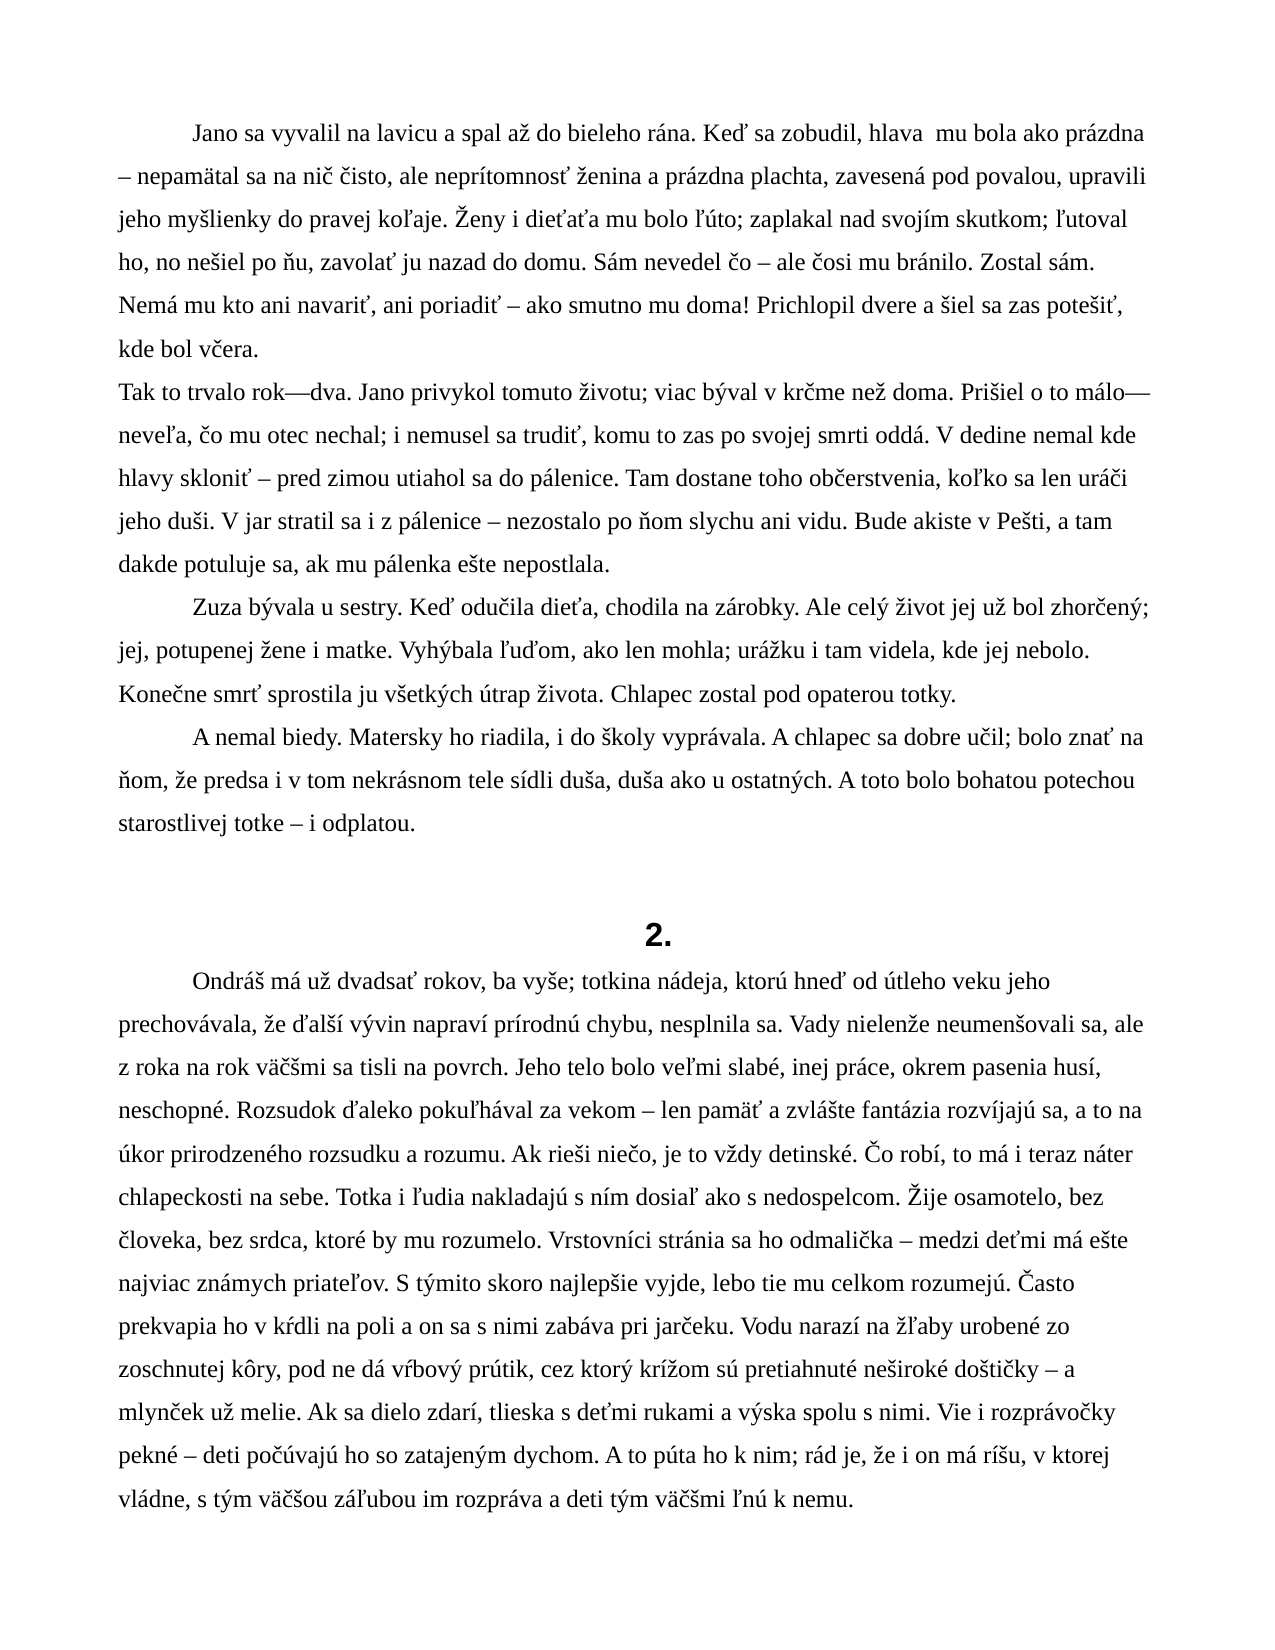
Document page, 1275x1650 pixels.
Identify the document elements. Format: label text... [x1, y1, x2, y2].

text Jano sa vyvalil na lavicu a spal až do bieleho rána. Keď sa zobudil, hlava mu bola ako prázdna – nepamätal sa na nič čisto, ale neprítomnosť ženina a prázdna plachta, zavesená pod povalou, upravili jeho myšlienky do pravej koľaje. Ženy i dieťaťa mu bolo ľúto; zaplakal nad svojím skutkom; ľutoval ho, no nešiel po ňu, zavolať ju nazad do domu. Sám nevedel čo – ale čosi mu bránilo. Zostal sám. Nemá mu kto ani navariť, ani poriadiť – ako smutno mu doma! Prichlopil dvere a šiel sa zas potešiť, kde bol včera. [118, 118, 1157, 362]
text Ondráš má už dvadsať rokov, ba vyše; totkina nádeja, ktorú hneď od útleho veku jeho prechovávala, že ďalší vývin napraví prírodnú chybu, nesplnila sa. Vady nielenže neumenšovali sa, ale z roka na rok väčšmi sa tisli na povrch. Jeho telo bolo veľmi slabé, inej práce, okrem pasenia husí, neschopné. Rozsudok ďaleko pokuľhával za vekom – len pamäť a zvlášte fantázia rozvíjajú sa, a to na úkor prirodzeného rozsudku a rozumu. Ak rieši niečo, je to vždy detinské. Čo robí, to má i teraz náter chlapeckosti na sebe. Totka i ľudia nakladajú s ním dosiaľ ako s nedospelcom. Žije osamotelo, bez človeka, bez srdca, ktoré by mu rozumelo. Vrstovníci stránia sa ho odmalička – medzi deťmi má ešte najviac známych priateľov. S týmito skoro najlepšie vyjde, lebo tie mu celkom rozumejú. Často prekvapia ho v kŕdli na poli a on sa s nimi zabáva pri jarčeku. Vodu narazí na žľaby urobené zo zoschnutej kôry, pod ne dá vŕbový prútik, cez ktorý krížom sú pretiahnuté neširoké doštičky – a mlynček už melie. Ak sa dielo zdarí, tlieska s deťmi rukami a výska spolu s nimi. Vie i rozprávočky pekné – deti počúvajú ho so zatajeným dychom. A to púta ho k nim; rád je, že i on má ríšu, v ktorej vládne, s tým väčšou záľubou im rozpráva a deti tým väčšmi ľnú k nemu. [118, 966, 1157, 1512]
text Tak to trvalo rok—dva. Jano privykol tomuto životu; viac býval v krčme než doma. Prišiel o to málo—neveľa, čo mu otec nechal; i nemusel sa trudiť, komu to zas po svojej smrti oddá. V dedine nemal kde hlavy skloniť – pred zimou utiahol sa do pálenice. Tam dostane toho občerstvenia, koľko sa len uráči jeho duši. V jar stratil sa i z pálenice – nezostalo po ňom slychu ani vidu. Bude akiste v Pešti, a tam dakde potuluje sa, ak mu pálenka ešte nepostlala. [118, 377, 1157, 578]
subtitle 2. [118, 915, 1157, 954]
text Zuza bývala u sestry. Keď odučila dieťa, chodila na zárobky. Ale celý život jej už bol zhorčený; jej, potupenej žene i matke. Vyhýbala ľuďom, ako len mohla; urážku i tam videla, kde jej nebolo. Konečne smrť sprostila ju všetkých útrap života. Chlapec zostal pod opaterou totky. [118, 592, 1157, 707]
text A nemal biedy. Matersky ho riadila, i do školy vyprávala. A chlapec sa dobre učil; bolo znať na ňom, že predsa i v tom nekrásnom tele sídli duša, duša ako u ostatných. A toto bolo bohatou potechou starostlivej totke – i odplatou. [118, 722, 1157, 837]
